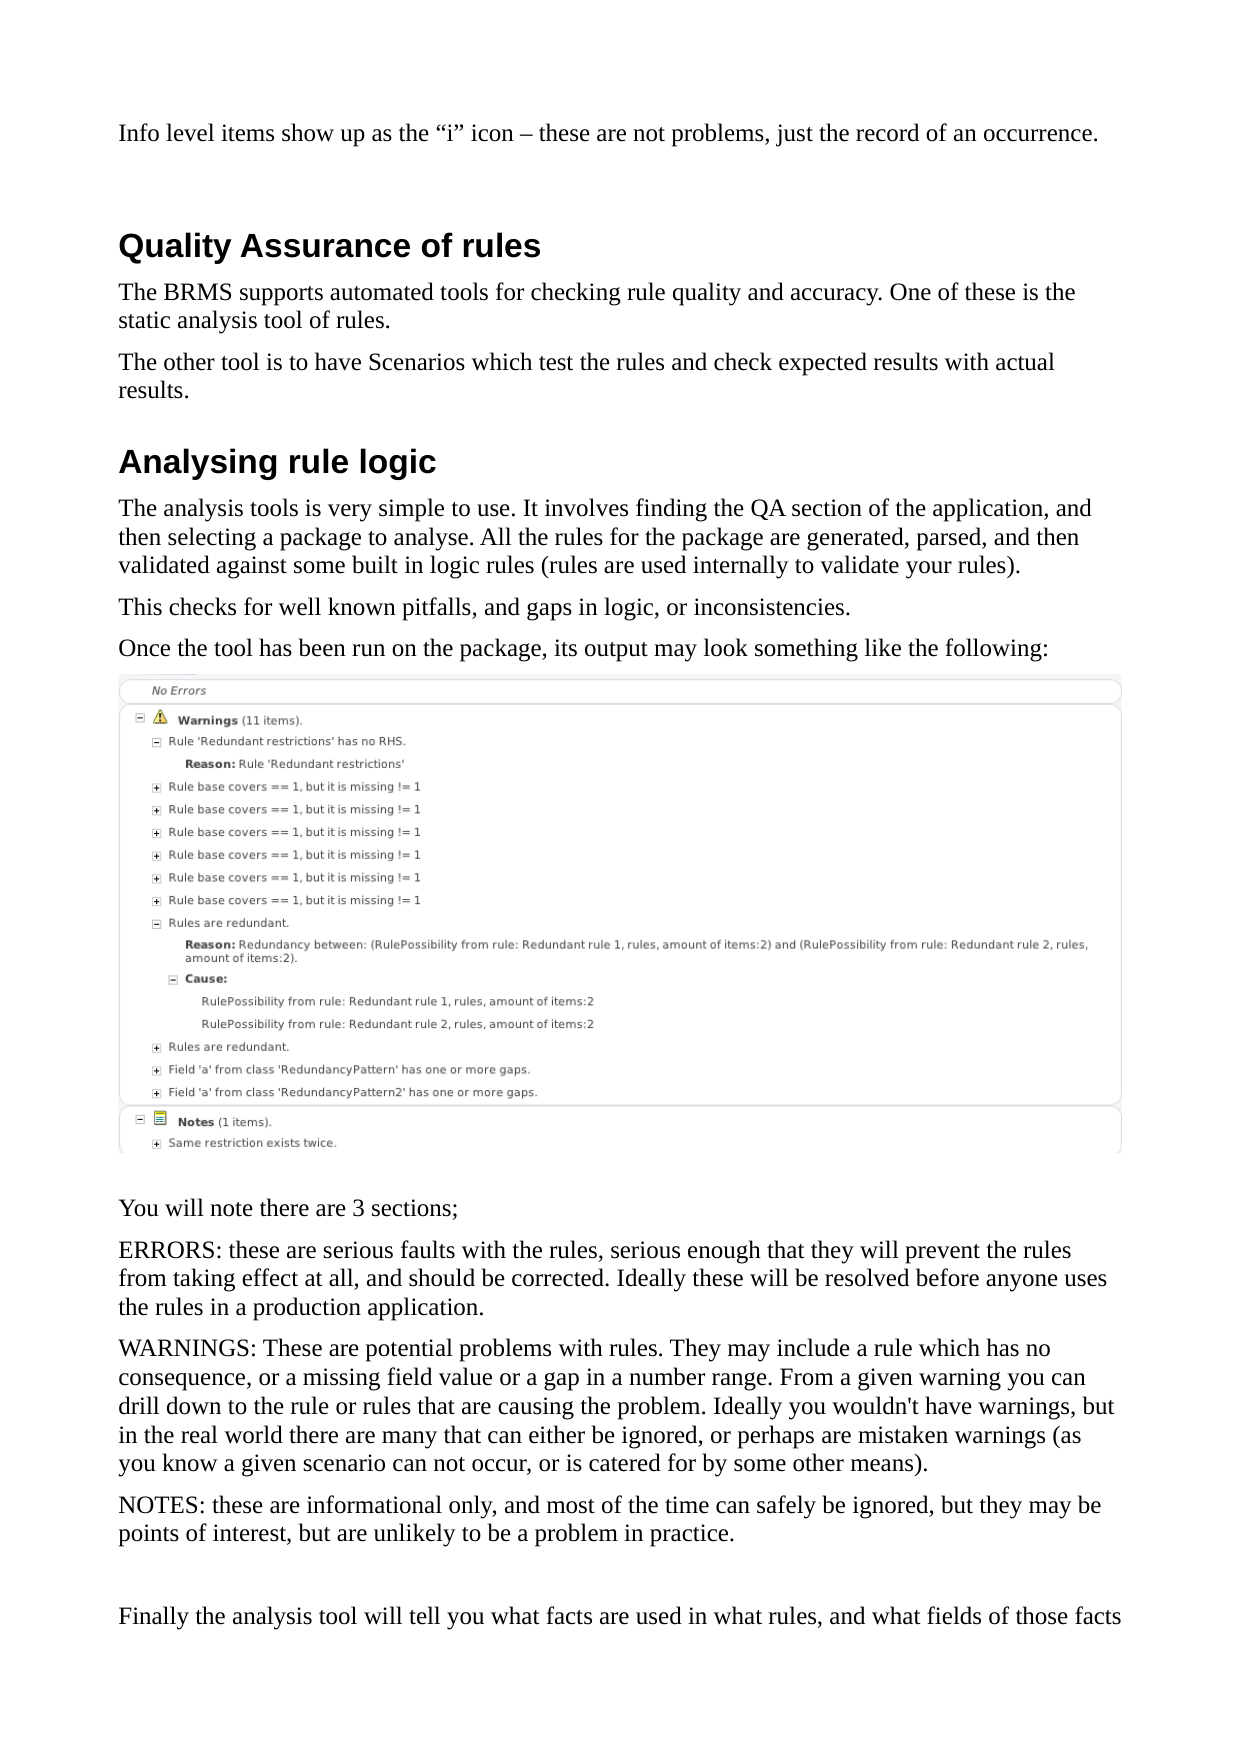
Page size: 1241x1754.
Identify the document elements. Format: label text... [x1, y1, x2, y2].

text WARNINGS: These are potential problems with rules. They may include a rule which has no consequence, or a missing field value or a gap in a number range. From a given warning you can drill down to the rule or rules that are causing the problem. Ideally you wouldn't have warnings, but in the real world there are many that can either be ignored, or perhaps are mistaken warnings (as you know a given scenario can not occur, or is catered for by some other means). [118, 1333, 1122, 1477]
text Once the tool has been run on the package, its output may look something like the following: [118, 633, 1122, 662]
picture [118, 674, 1122, 1153]
text Info level items show up as the “i” icon – these are not problems, just the record of an occurrence. [118, 118, 1122, 147]
text NOTES: these are informational only, and most of the time can safely be ignored, but they may be points of interest, but are unlikely to be a problem in practice. [118, 1490, 1122, 1547]
text The BRMS supports automated tools for checking rule quality and accuracy. One of these is the static analysis tool of rules. [118, 277, 1122, 334]
text You will note there are 3 sections; [118, 1193, 1122, 1222]
text ERRORS: these are serious faults with the rules, serious enough that they will prevent the rules from taking effect at all, and should be corrected. Ideally these will be resolved before anyone uses the rules in a production application. [118, 1235, 1122, 1321]
subtitle Quality Assurance of rules [118, 226, 1122, 264]
text The other tool is to have Scenarios which test the rules and check expected results with actual results. [118, 347, 1122, 404]
subtitle Analysing rule logic [118, 442, 1122, 480]
text This checks for well known pitfalls, and gaps in logic, or inconsistencies. [118, 592, 1122, 620]
text The analysis tools is very simple to use. It involves finding the QA section of the application, and then selecting a package to analyse. All the rules for the package are generated, parsed, and then validated against some built in logic rules (rules are used internally to validate your rules). [118, 493, 1122, 579]
text Finally the analysis tool will tell you what facts are used in what rules, and what fields of those facts [118, 1601, 1122, 1630]
